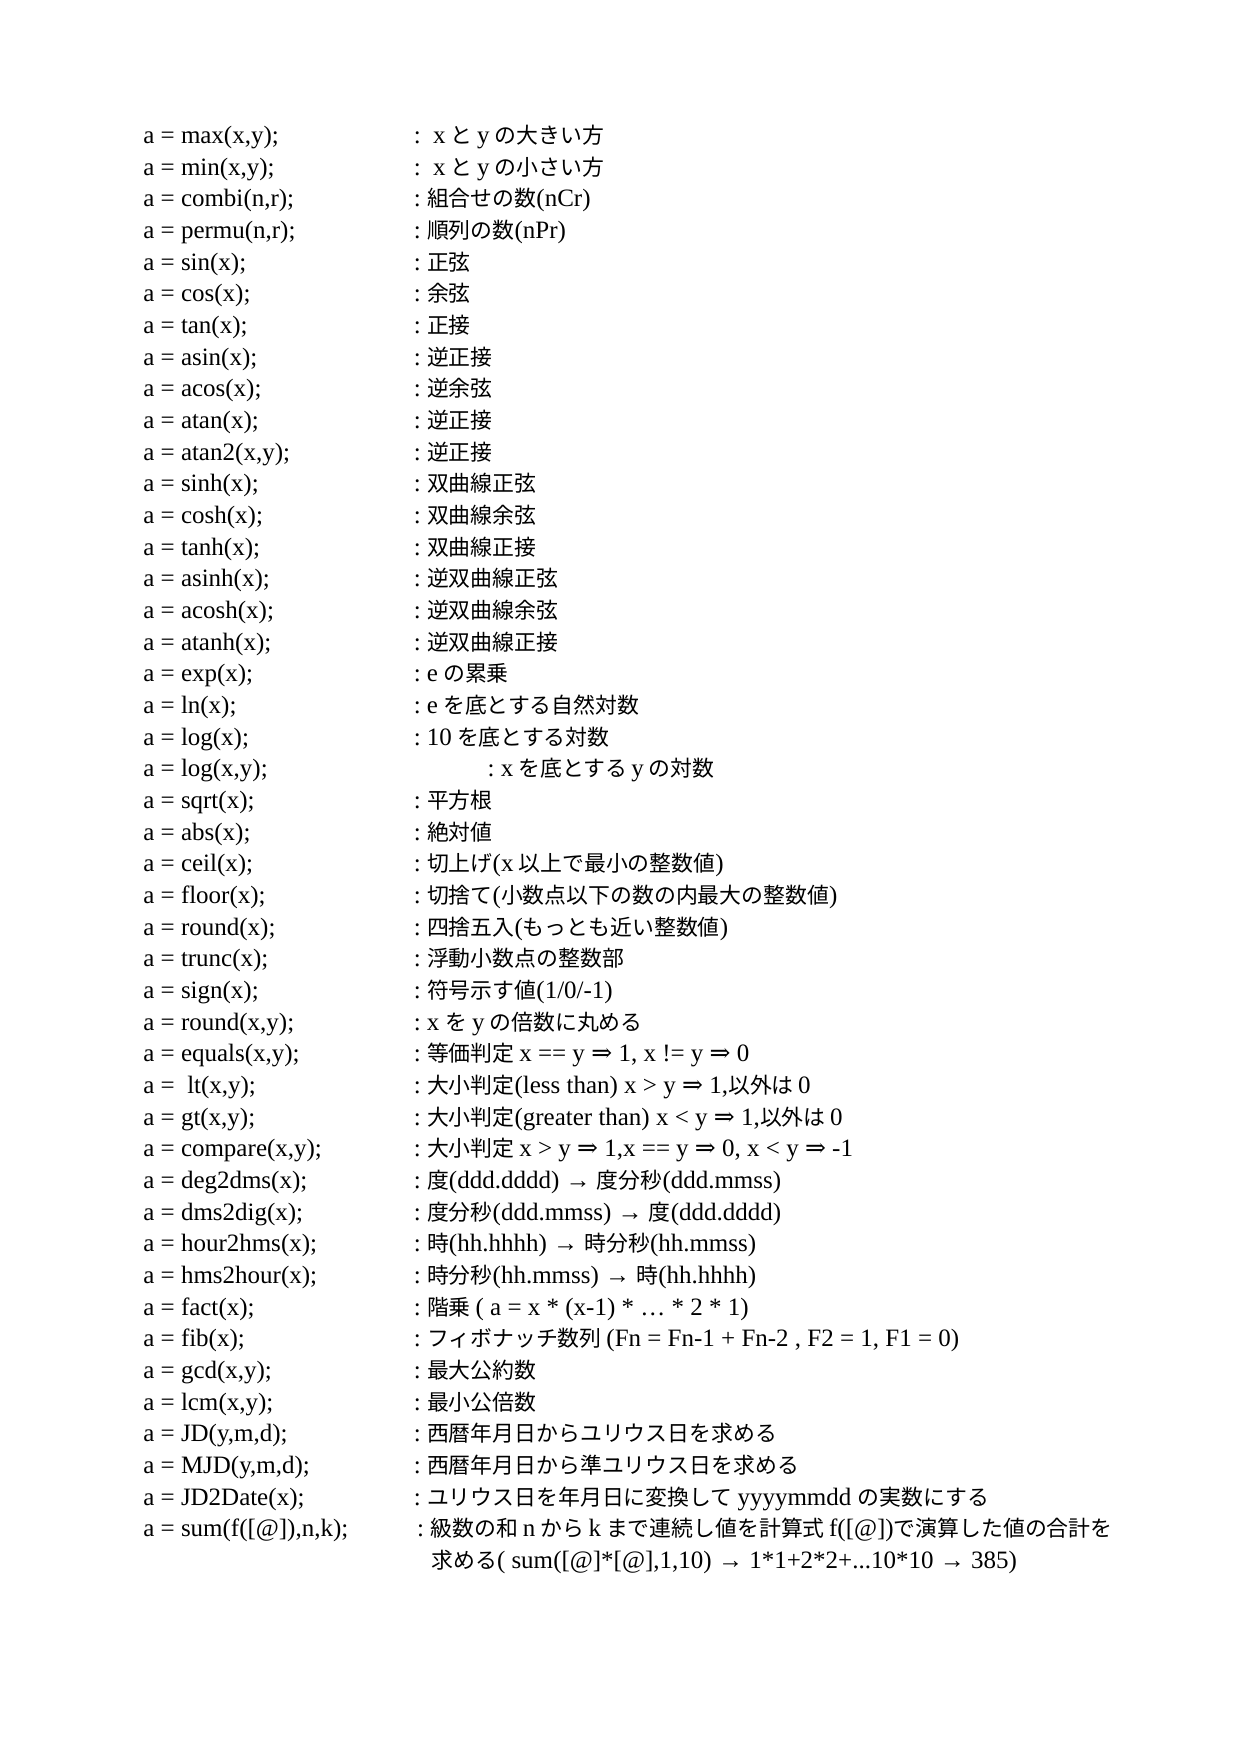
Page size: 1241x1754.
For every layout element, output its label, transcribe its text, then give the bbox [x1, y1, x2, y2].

text a = combi(n,r); : 組合せの数(nCr) [118, 181, 1122, 213]
text a = acosh(x); : 逆双曲線余弦 [118, 593, 1122, 625]
text a = lcm(x,y); : 最小公倍数 [118, 1385, 1122, 1416]
text a = atan(x); : 逆正接 [118, 403, 1122, 435]
text a = sinh(x); : 双曲線正弦 [118, 466, 1122, 498]
text a = ln(x); : eを底とする自然対数 [118, 688, 1122, 720]
text a = gcd(x,y); : 最大公約数 [118, 1353, 1122, 1385]
text a = lt(x,y); : 大小判定(less than) x > y ⇒ 1,以外は0 [118, 1068, 1122, 1100]
text a = sqrt(x); : 平方根 [118, 783, 1122, 815]
text a = asinh(x); : 逆双曲線正弦 [118, 561, 1122, 593]
text a = permu(n,r); : 順列の数(nPr) [118, 213, 1122, 245]
text a = compare(x,y); : 大小判定 x > y ⇒ 1,x == y ⇒ 0, x < y ⇒ -1 [118, 1131, 1122, 1163]
text a = sin(x); : 正弦 [118, 245, 1122, 276]
text a = MJD(y,m,d); : 西暦年月日から準ユリウス日を求める [118, 1448, 1122, 1480]
text a = fact(x); : 階乗 ( a = x * (x-1) * … * 2 * 1) [118, 1290, 1122, 1321]
text a = tanh(x); : 双曲線正接 [118, 530, 1122, 561]
text a = atanh(x); : 逆双曲線正接 [118, 625, 1122, 656]
text a = round(x,y); : x をyの倍数に丸める [118, 1005, 1122, 1036]
text a = asin(x); : 逆正接 [118, 340, 1122, 371]
text a = gt(x,y); : 大小判定(greater than) x < y ⇒ 1,以外は0 [118, 1100, 1122, 1131]
text a = dms2dig(x); : 度分秒(ddd.mmss) → 度(ddd.dddd) [118, 1195, 1122, 1226]
text a = log(x,y); : xを底とするyの対数 [118, 751, 1122, 783]
text a = cos(x); : 余弦 [118, 276, 1122, 308]
text a = equals(x,y); : 等価判定 x == y ⇒ 1, x != y ⇒ 0 [118, 1036, 1122, 1068]
text a = JD2Date(x); : ユリウス日を年月日に変換して yyyymmdd の実数にする [118, 1480, 1122, 1511]
text a = round(x); : 四捨五入(もっとも近い整数値) [118, 910, 1122, 941]
text a = min(x,y); : xとyの小さい方 [118, 150, 1122, 181]
text a = JD(y,m,d); : 西暦年月日からユリウス日を求める [118, 1416, 1122, 1448]
text a = max(x,y); : xとyの大きい方 [118, 118, 1122, 150]
text a = abs(x); : 絶対値 [118, 815, 1122, 846]
text a = cosh(x); : 双曲線余弦 [118, 498, 1122, 530]
text a = sum(f([@]),n,k); : 級数の和 nからkまで連続し値を計算式f([@])で演算した値の合計を求める( sum([@]*[@],1,10) → 1*1+2*2+...10*10 → 385) [118, 1511, 1122, 1575]
text a = exp(x); : eの累乗 [118, 656, 1122, 688]
text a = acos(x); : 逆余弦 [118, 371, 1122, 403]
text a = ceil(x); : 切上げ(x以上で最小の整数値) [118, 846, 1122, 878]
text a = hour2hms(x); : 時(hh.hhhh) → 時分秒(hh.mmss) [118, 1226, 1122, 1258]
text a = trunc(x); : 浮動小数点の整数部 [118, 941, 1122, 973]
text a = floor(x); : 切捨て(小数点以下の数の内最大の整数値) [118, 878, 1122, 910]
text a = hms2hour(x); : 時分秒(hh.mmss) → 時(hh.hhhh) [118, 1258, 1122, 1290]
text a = tan(x); : 正接 [118, 308, 1122, 340]
text a = deg2dms(x); : 度(ddd.dddd) → 度分秒(ddd.mmss) [118, 1163, 1122, 1195]
text a = fib(x); : フィボナッチ数列 (Fn = Fn-1 + Fn-2 , F2 = 1, F1 = 0) [118, 1321, 1122, 1353]
text a = atan2(x,y); : 逆正接 [118, 435, 1122, 466]
text a = log(x); : 10を底とする対数 [118, 720, 1122, 751]
text a = sign(x); : 符号示す値(1/0/-1) [118, 973, 1122, 1005]
